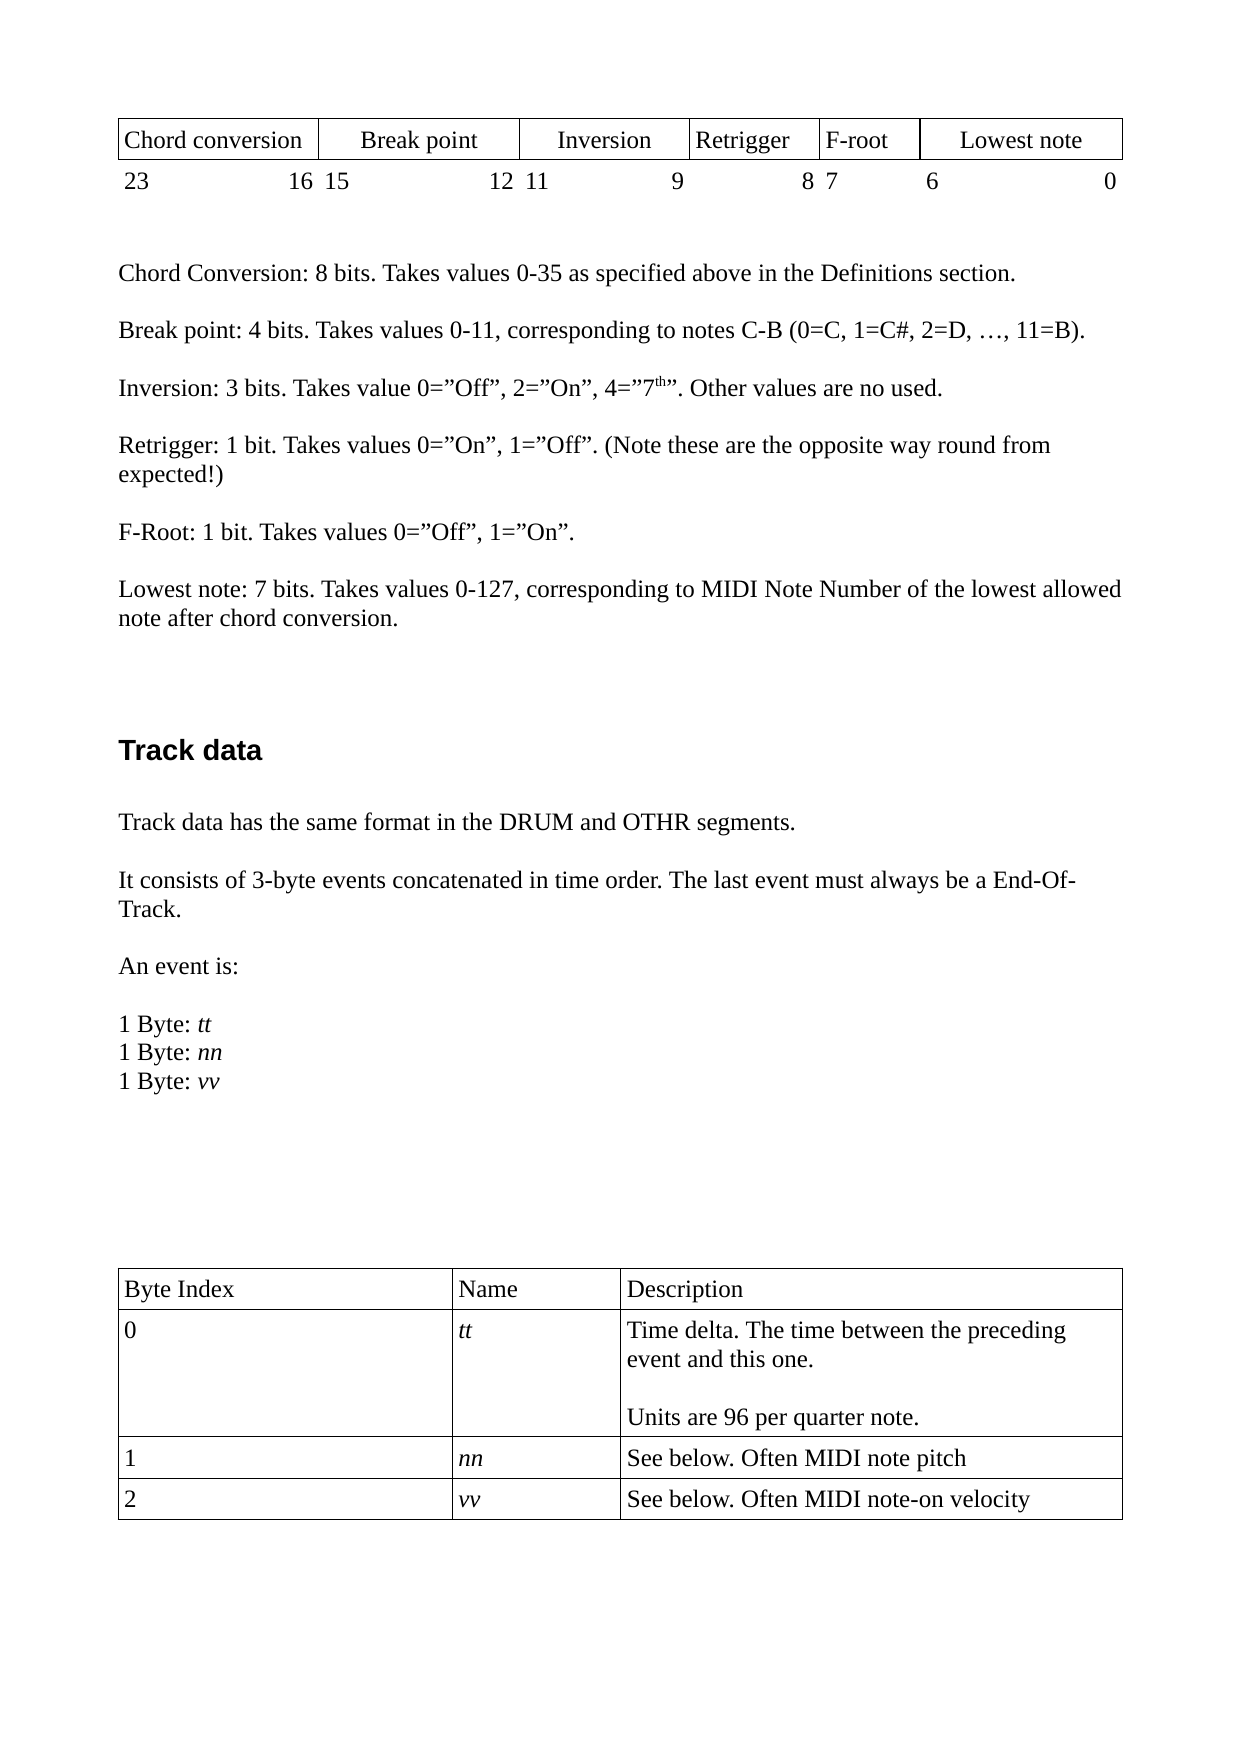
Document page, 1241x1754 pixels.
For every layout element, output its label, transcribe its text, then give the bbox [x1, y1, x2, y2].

table_header Lowest note [921, 119, 1122, 159]
text Lowest note: 7 bits. Takes values 0-127, corresponding to MIDI Note Number of the lowest allowed note after chord conversion. [118, 574, 1122, 632]
table_cell 1 [119, 1437, 452, 1477]
text 1 Byte: nn [118, 1037, 1122, 1066]
text It consists of 3-byte events concatenated in time order. The last event must always be a End-Of-Track. [118, 865, 1122, 922]
text F-Root: 1 bit. Takes values 0=”Off”, 1=”On”. [118, 517, 1122, 546]
table_cell 15 [319, 160, 419, 201]
table_cell Time delta. The time between the preceding event and this one. Units are 96 per quarter note. [621, 1310, 1122, 1436]
table_cell 0 [1020, 160, 1122, 201]
subtitle Track data [118, 733, 1122, 766]
table_header Name [453, 1269, 620, 1309]
text 1 Byte: vv [118, 1066, 1122, 1095]
table_cell See below. Often MIDI note pitch [621, 1437, 1122, 1477]
table_cell 7 [820, 160, 920, 201]
table_header Inversion [520, 119, 689, 159]
table_cell 9 [619, 160, 689, 201]
table_header Description [621, 1269, 1122, 1309]
table_cell 23 [118, 160, 218, 201]
table_cell 0 [119, 1310, 452, 1436]
table_cell See below. Often MIDI note-on velocity [621, 1479, 1122, 1519]
table_header Break point [319, 119, 519, 159]
table_cell 16 [218, 160, 318, 201]
table_header Retrigger [690, 119, 819, 159]
text 1 Byte: tt [118, 1009, 1122, 1037]
table_cell 11 [519, 160, 619, 201]
table_header F-root [820, 119, 919, 159]
text Chord Conversion: 8 bits. Takes values 0-35 as specified above in the Definitions section. [118, 258, 1122, 287]
table_cell tt [453, 1310, 620, 1436]
table_header Byte Index [119, 1269, 452, 1309]
table_cell 2 [119, 1479, 452, 1519]
text Inversion: 3 bits. Takes value 0=”Off”, 2=”On”, 4=”7th”. Other values are no used. [118, 373, 1122, 402]
table_cell nn [453, 1437, 620, 1477]
text Break point: 4 bits. Takes values 0-11, corresponding to notes C-B (0=C, 1=C#, 2=D, …, 11=B). [118, 316, 1122, 344]
table_cell 6 [920, 160, 1020, 201]
text Retrigger: 1 bit. Takes values 0=”On”, 1=”Off”. (Note these are the opposite way round from expected!) [118, 431, 1122, 488]
table_header Chord conversion [119, 119, 318, 159]
table_cell 8 [690, 160, 820, 201]
text Track data has the same format in the DRUM and OTHR segments. [118, 807, 1122, 836]
text An event is: [118, 951, 1122, 980]
table_cell 12 [419, 160, 519, 201]
table_cell vv [453, 1479, 620, 1519]
